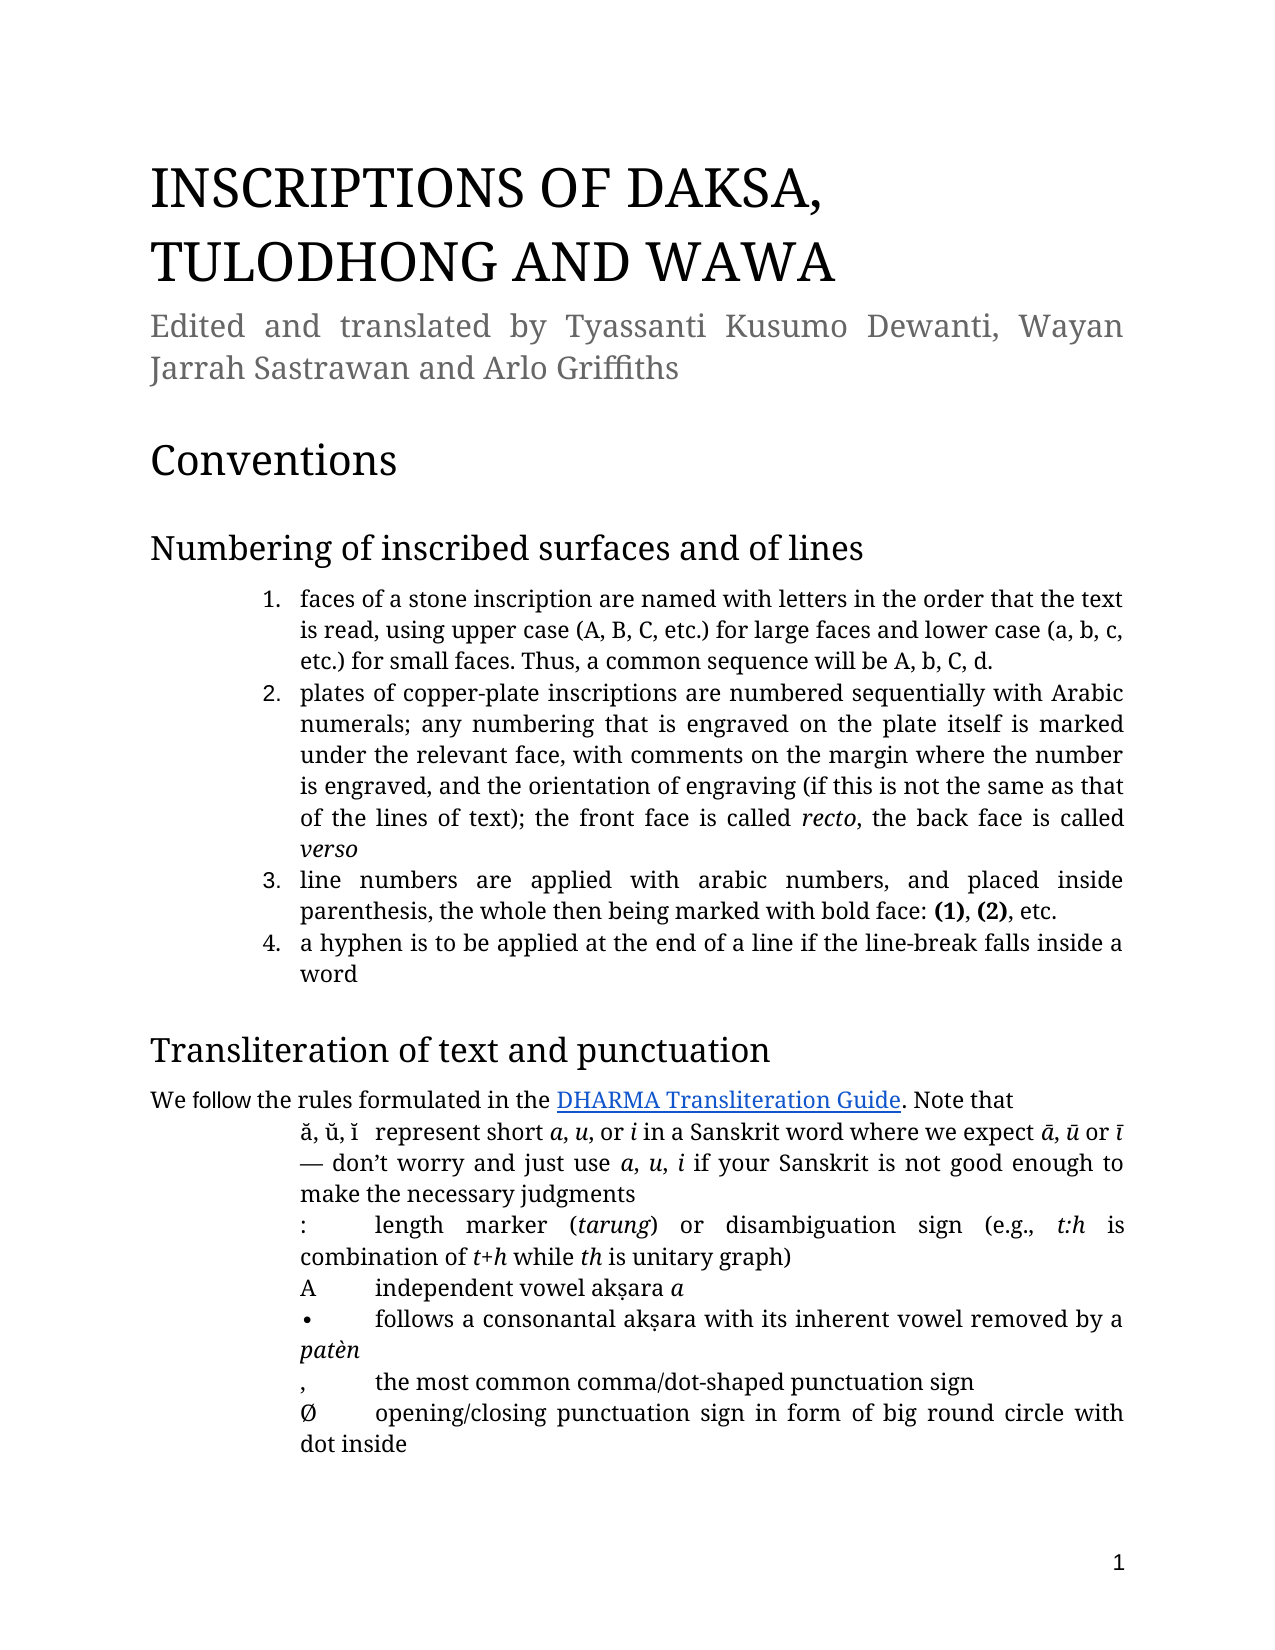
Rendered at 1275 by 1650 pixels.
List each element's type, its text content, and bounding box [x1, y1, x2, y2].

text , the most common comma/dot-shaped punctuation sign [300, 1366, 1125, 1397]
text ă, ŭ, ĭ represent short a, u, or i in a Sanskrit word where we expect ā, ū or ī — don’t worry and just use a, u, i if your Sanskrit is not good enough to make the necessary judgments [300, 1116, 1125, 1209]
subtitle Numbering of inscribed surfaces and of lines [150, 525, 1125, 570]
text Ø opening/closing punctuation sign in form of big round circle with dot inside [300, 1397, 1125, 1459]
list a hyphen is to be applied at the end of a line if the line-break falls inside a word [262, 927, 1125, 989]
title INSCRIPTIONS OF DAKSA, TULODHONG AND WAWA [150, 150, 1125, 297]
subtitle Transliteration of text and punctuation [150, 1027, 1125, 1072]
list faces of a stone inscription are named with letters in the order that the text is read, using upper case (A, B, C, etc.) for large faces and lower case (a, b, c, etc.) for small faces. Thus, a common sequence will be A, b, C, d. [262, 583, 1125, 677]
list line numbers are applied with arabic numbers, and placed inside parenthesis, the whole then being marked with bold face: (1), (2), etc. [262, 864, 1125, 927]
text We follow the rules formulated in the DHARMA Transliteration Guide. Note that [150, 1084, 1125, 1116]
text A independent vowel akṣara a [300, 1272, 1125, 1303]
text : length marker (tarung) or disambiguation sign (e.g., t:h is combination of t+h while th is unitary graph) [300, 1209, 1125, 1272]
list plates of copper-plate inscriptions are numbered sequentially with Arabic numerals; any numbering that is engraved on the plate itself is marked under the relevant face, with comments on the margin where the number is engraved, and the orientation of engraving (if this is not the same as that of the lines of text); the front face is called recto, the back face is called verso [262, 677, 1125, 864]
text ∙ follows a consonantal akṣara with its inherent vowel removed by a patèn [300, 1303, 1125, 1366]
subtitle Conventions [150, 431, 1125, 487]
subtitle Edited and translated by Tyassanti Kusumo Dewanti, Wayan Jarrah Sastrawan and Arlo Griffiths [150, 304, 1125, 389]
